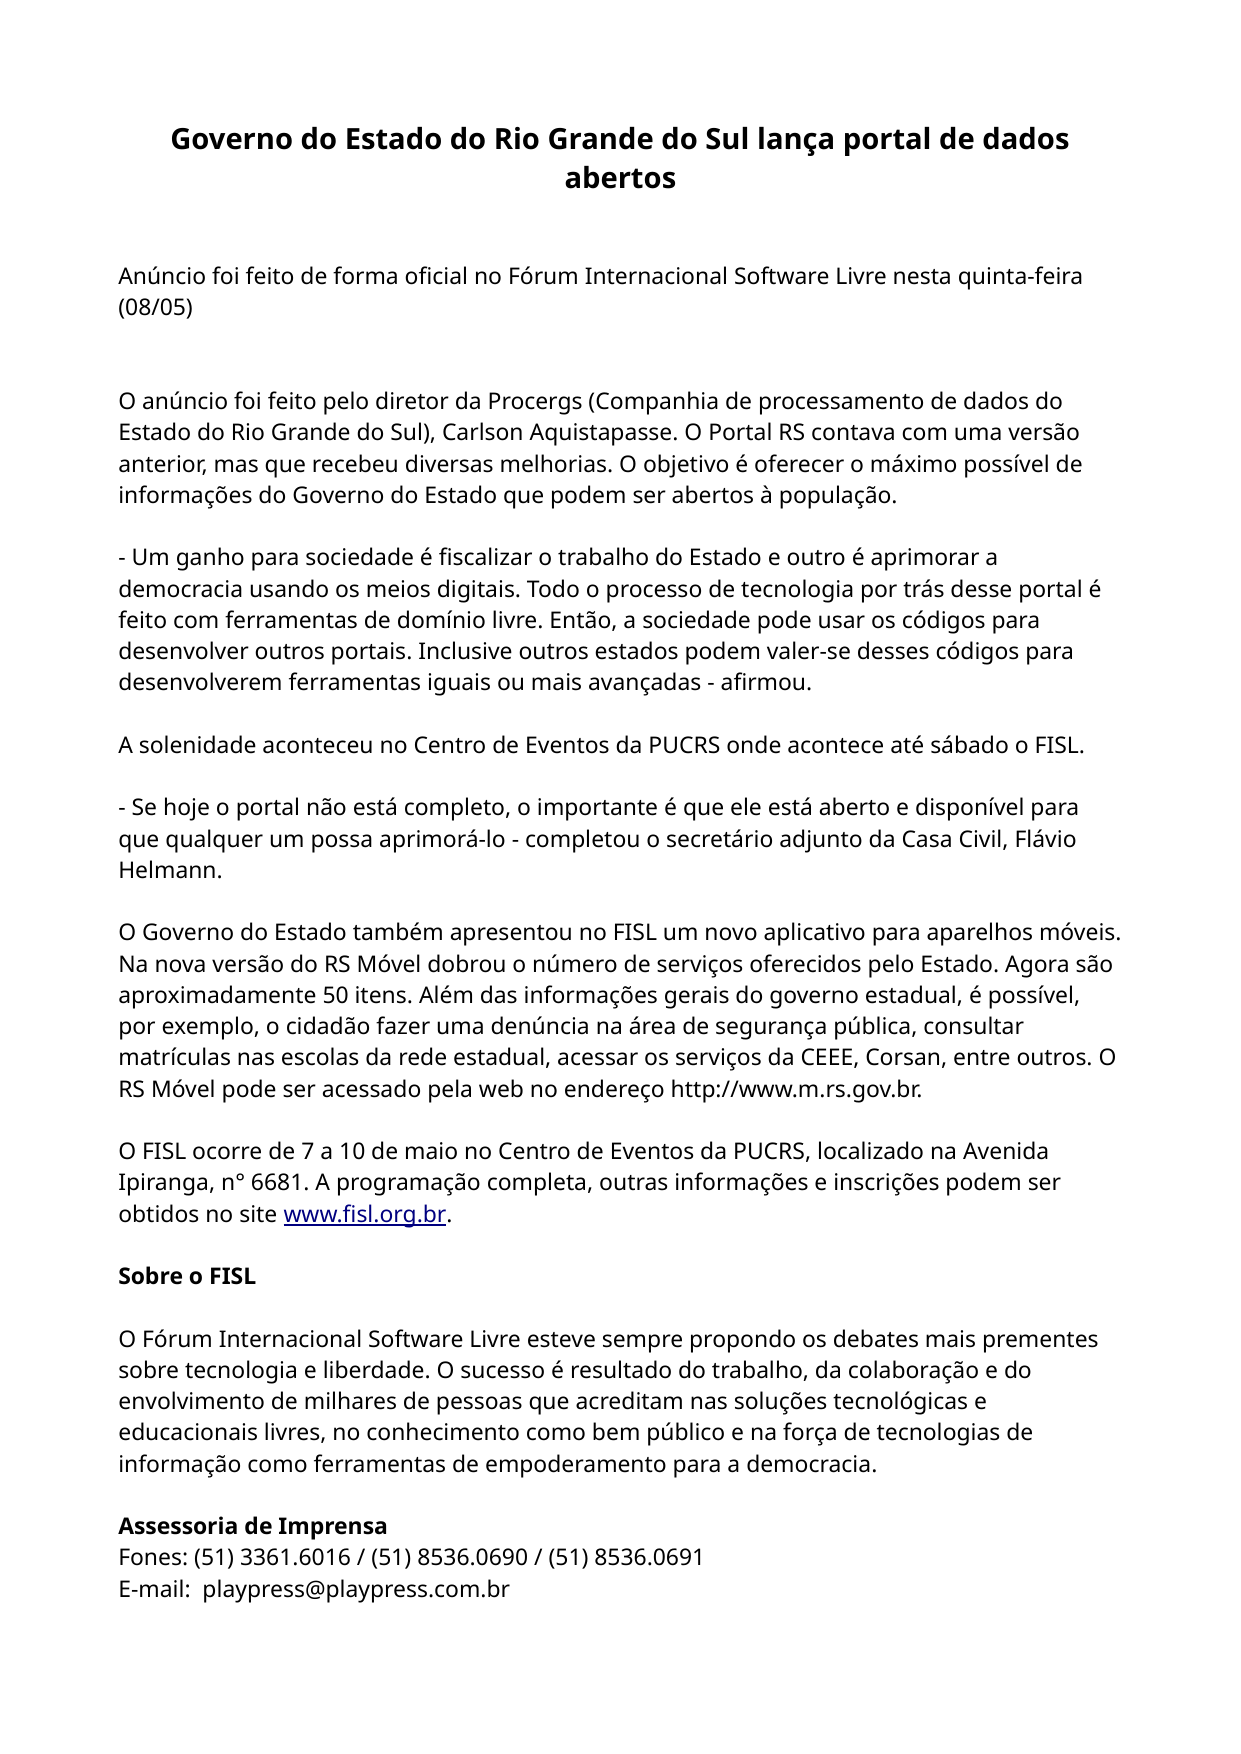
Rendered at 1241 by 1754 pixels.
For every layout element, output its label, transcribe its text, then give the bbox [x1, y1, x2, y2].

text Sobre o FISL [118, 1260, 1122, 1291]
text O anúncio foi feito pelo diretor da Procergs (Companhia de processamento de dados do Estado do Rio Grande do Sul), Carlson Aquistapasse. O Portal RS contava com uma versão anterior, mas que recebeu diversas melhorias. O objetivo é oferecer o máximo possível de informações do Governo do Estado que podem ser abertos à população. [118, 385, 1122, 510]
text - Um ganho para sociedade é fiscalizar o trabalho do Estado e outro é aprimorar a democracia usando os meios digitais. Todo o processo de tecnologia por trás desse portal é feito com ferramentas de domínio livre. Então, a sociedade pode usar os códigos para desenvolver outros portais. Inclusive outros estados podem valer-se desses códigos para desenvolverem ferramentas iguais ou mais avançadas - afirmou. [118, 541, 1122, 697]
text Fones: (51) 3361.6016 / (51) 8536.0690 / (51) 8536.0691 [118, 1541, 1122, 1572]
text - Se hoje o portal não está completo, o importante é que ele está aberto e disponível para que qualquer um possa aprimorá-lo - completou o secretário adjunto da Casa Civil, Flávio Helmann. [118, 791, 1122, 885]
text Assessoria de Imprensa [118, 1510, 1122, 1541]
text E-mail: playpress@playpress.com.br [118, 1572, 1122, 1604]
text O Fórum Internacional Software Livre esteve sempre propondo os debates mais prementes sobre tecnologia e liberdade. O sucesso é resultado do trabalho, da colaboração e do envolvimento de milhares de pessoas que acreditam nas soluções tecnológicas e educacionais livres, no conhecimento como bem público e na força de tecnologias de informação como ferramentas de empoderamento para a democracia. [118, 1322, 1122, 1479]
text O FISL ocorre de 7 a 10 de maio no Centro de Eventos da PUCRS, localizado na Avenida Ipiranga, n° 6681. A programação completa, outras informações e inscrições podem ser obtidos no site www.fisl.org.br. [118, 1135, 1122, 1229]
text Anúncio foi feito de forma oficial no Fórum Internacional Software Livre nesta quinta-feira (08/05) [118, 260, 1122, 322]
text Governo do Estado do Rio Grande do Sul lança portal de dados abertos [118, 118, 1122, 197]
text A solenidade aconteceu no Centro de Eventos da PUCRS onde acontece até sábado o FISL. [118, 729, 1122, 760]
text O Governo do Estado também apresentou no FISL um novo aplicativo para aparelhos móveis. Na nova versão do RS Móvel dobrou o número de serviços oferecidos pelo Estado. Agora são aproximadamente 50 itens. Além das informações gerais do governo estadual, é possível, por exemplo, o cidadão fazer uma denúncia na área de segurança pública, consultar matrículas nas escolas da rede estadual, acessar os serviços da CEEE, Corsan, entre outros. O RS Móvel pode ser acessado pela web no endereço http://www.m.rs.gov.br. [118, 916, 1122, 1104]
